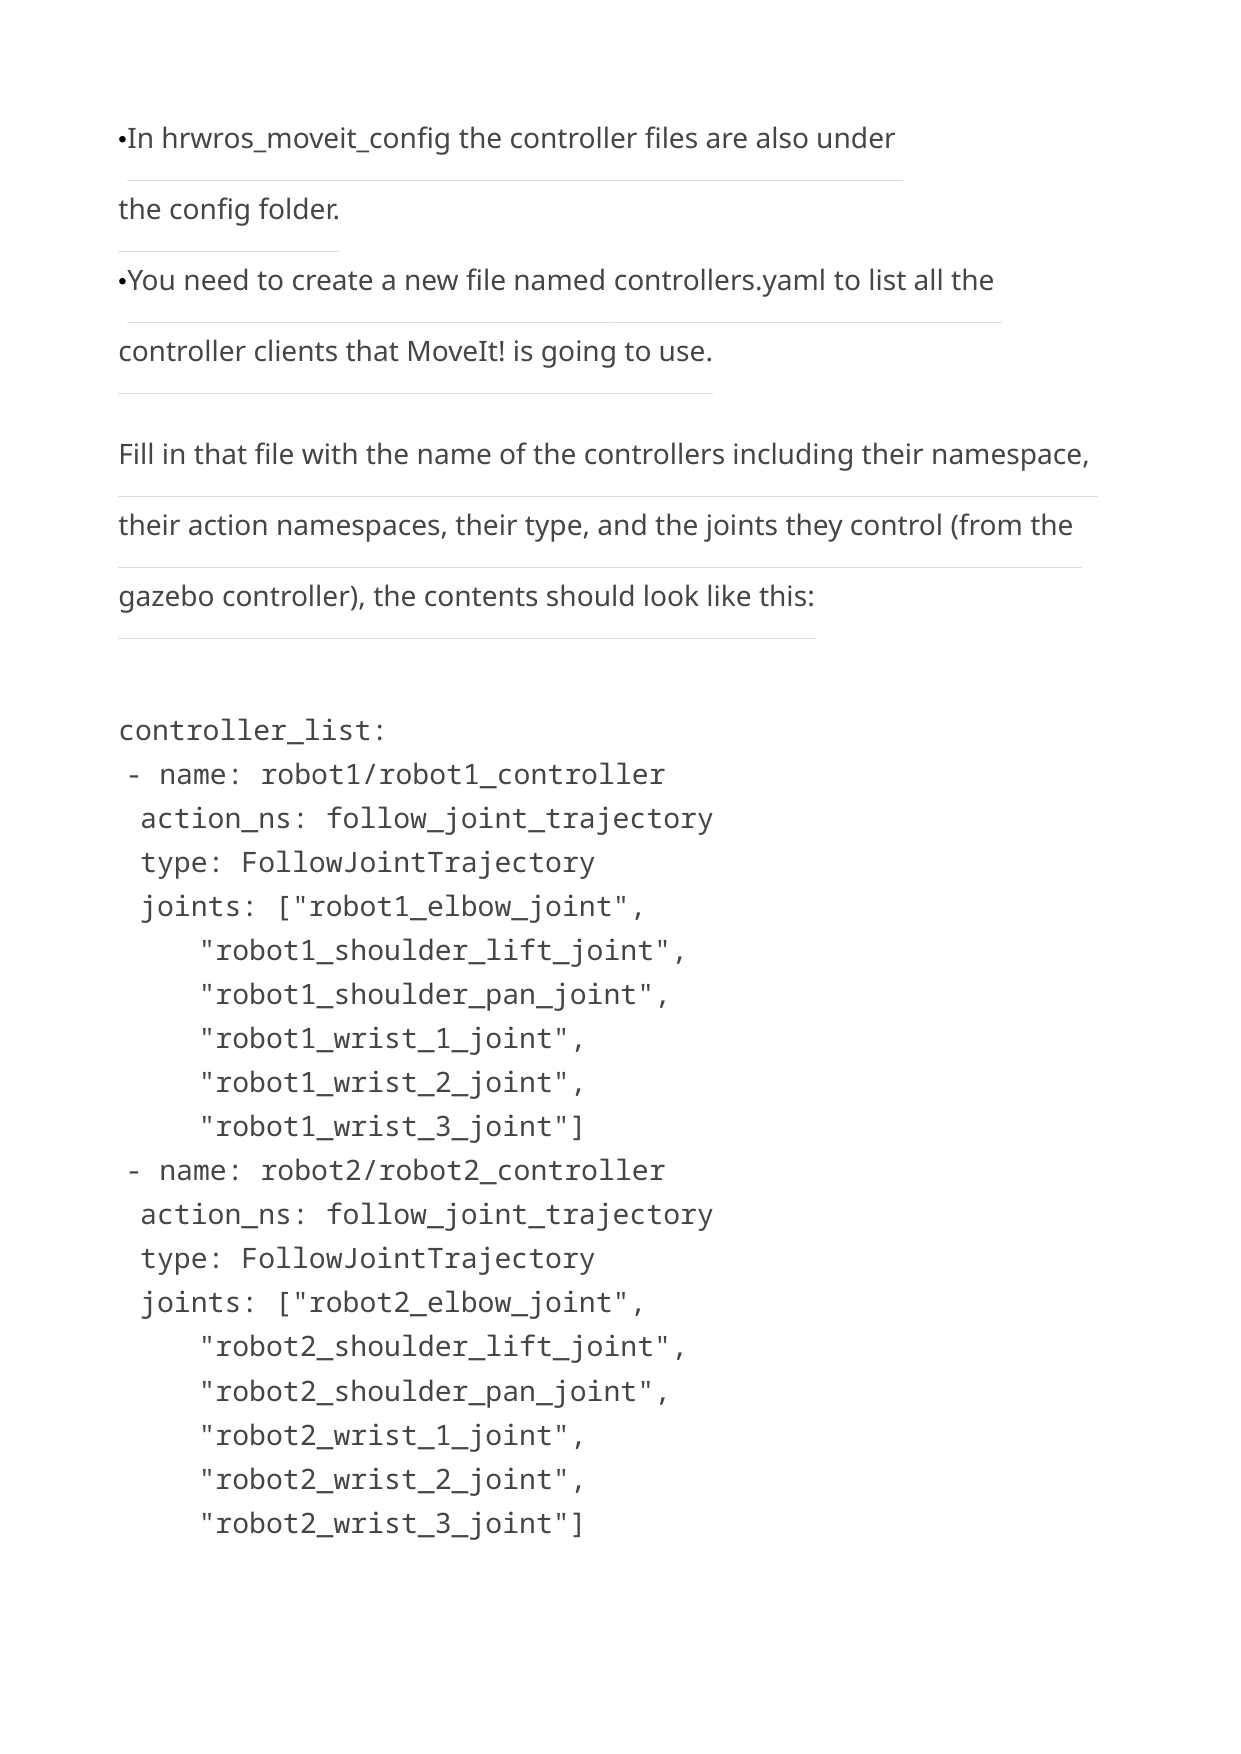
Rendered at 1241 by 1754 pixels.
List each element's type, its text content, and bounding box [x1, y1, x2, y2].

text Fill in that file with the name of the controllers including their namespace, their action namespaces, their type, and the joints they control (from the gazebo controller), the contents should look like this: [118, 434, 1122, 638]
list In hrwros_moveit_config the controller files are also under the config folder. [118, 118, 1122, 251]
text controller_list: - name: robot1/robot1_controller action_ns: follow_joint_trajectory type: FollowJointTrajectory joints: ["robot1_elbow_joint", "robot1_shoulder_lift_joint", "robot1_shoulder_pan_joint", "robot1_wrist_1_joint", "robot1_wrist_2_joint", "robot1_wrist_3_joint"] - name: robot2/robot2_controller action_ns: follow_joint_trajectory type: FollowJointTrajectory joints: ["robot2_elbow_joint", "robot2_shoulder_lift_joint", "robot2_shoulder_pan_joint", "robot2_wrist_1_joint", "robot2_wrist_2_joint", "robot2_wrist_3_joint"] [118, 710, 1122, 1541]
list You need to create a new file named controllers.yaml to list all the controller clients that MoveIt! is going to use. [118, 260, 1122, 393]
